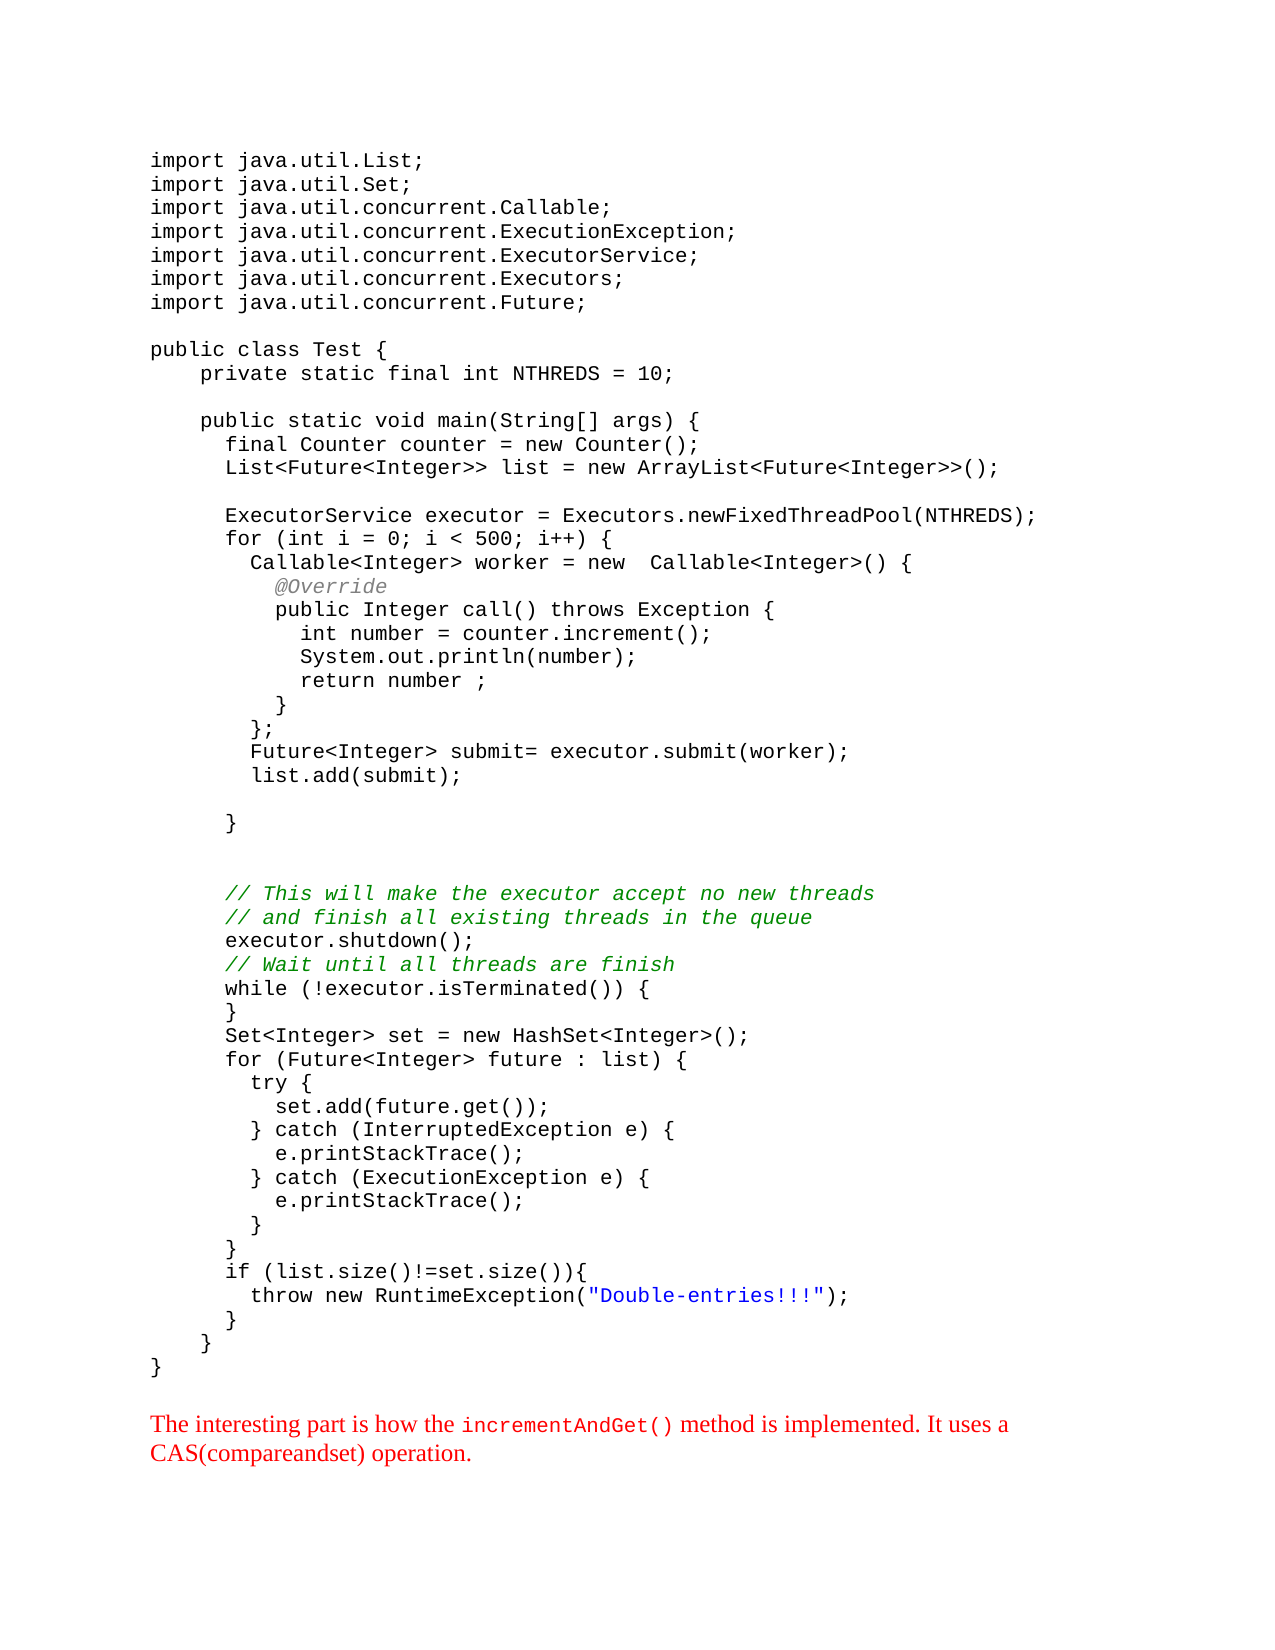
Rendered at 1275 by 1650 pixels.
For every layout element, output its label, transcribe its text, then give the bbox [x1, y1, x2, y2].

text try { [150, 1072, 1125, 1096]
text Set<Integer> set = new HashSet<Integer>(); [150, 1025, 1125, 1048]
text }; [150, 717, 1125, 741]
text The interesting part is how the incrementAndGet() method is implemented. It uses a CAS(compareandset) operation. [150, 1409, 1125, 1467]
text import java.util.List; [150, 150, 1125, 174]
text @Override [150, 576, 1125, 599]
text } catch (InterruptedException e) { [150, 1119, 1125, 1143]
text public Integer call() throws Exception { [150, 599, 1125, 623]
text import java.util.concurrent.ExecutionException; [150, 221, 1125, 244]
text Callable<Integer> worker = new Callable<Integer>() { [150, 552, 1125, 576]
text if (list.size()!=set.size()){ [150, 1261, 1125, 1285]
text List<Future<Integer>> list = new ArrayList<Future<Integer>>(); [150, 457, 1125, 481]
text int number = counter.increment(); [150, 623, 1125, 647]
text } [150, 1214, 1125, 1238]
text } [150, 1001, 1125, 1025]
text e.printStackTrace(); [150, 1143, 1125, 1167]
text // and finish all existing threads in the queue [150, 907, 1125, 930]
text public class Test { [150, 339, 1125, 363]
text import java.util.concurrent.Future; [150, 292, 1125, 316]
text import java.util.concurrent.Callable; [150, 197, 1125, 221]
text } catch (ExecutionException e) { [150, 1167, 1125, 1190]
text } [150, 812, 1125, 836]
text private static final int NTHREDS = 10; [150, 363, 1125, 386]
text ExecutorService executor = Executors.newFixedThreadPool(NTHREDS); [150, 505, 1125, 528]
text // Wait until all threads are finish [150, 954, 1125, 978]
text e.printStackTrace(); [150, 1190, 1125, 1214]
text return number ; [150, 670, 1125, 694]
text import java.util.concurrent.Executors; [150, 268, 1125, 292]
text for (int i = 0; i < 500; i++) { [150, 528, 1125, 552]
text import java.util.concurrent.ExecutorService; [150, 244, 1125, 268]
text set.add(future.get()); [150, 1096, 1125, 1119]
text while (!executor.isTerminated()) { [150, 978, 1125, 1001]
text throw new RuntimeException("Double-entries!!!"); [150, 1285, 1125, 1309]
text import java.util.Set; [150, 174, 1125, 197]
text Future<Integer> submit= executor.submit(worker); [150, 741, 1125, 765]
text System.out.println(number); [150, 647, 1125, 670]
text } [150, 694, 1125, 717]
text // This will make the executor accept no new threads [150, 883, 1125, 907]
text } [150, 1309, 1125, 1332]
text } [150, 1332, 1125, 1356]
text public static void main(String[] args) { [150, 410, 1125, 434]
text } [150, 1356, 1125, 1379]
text } [150, 1238, 1125, 1261]
text list.add(submit); [150, 765, 1125, 788]
text final Counter counter = new Counter(); [150, 434, 1125, 457]
text executor.shutdown(); [150, 930, 1125, 954]
text for (Future<Integer> future : list) { [150, 1048, 1125, 1072]
